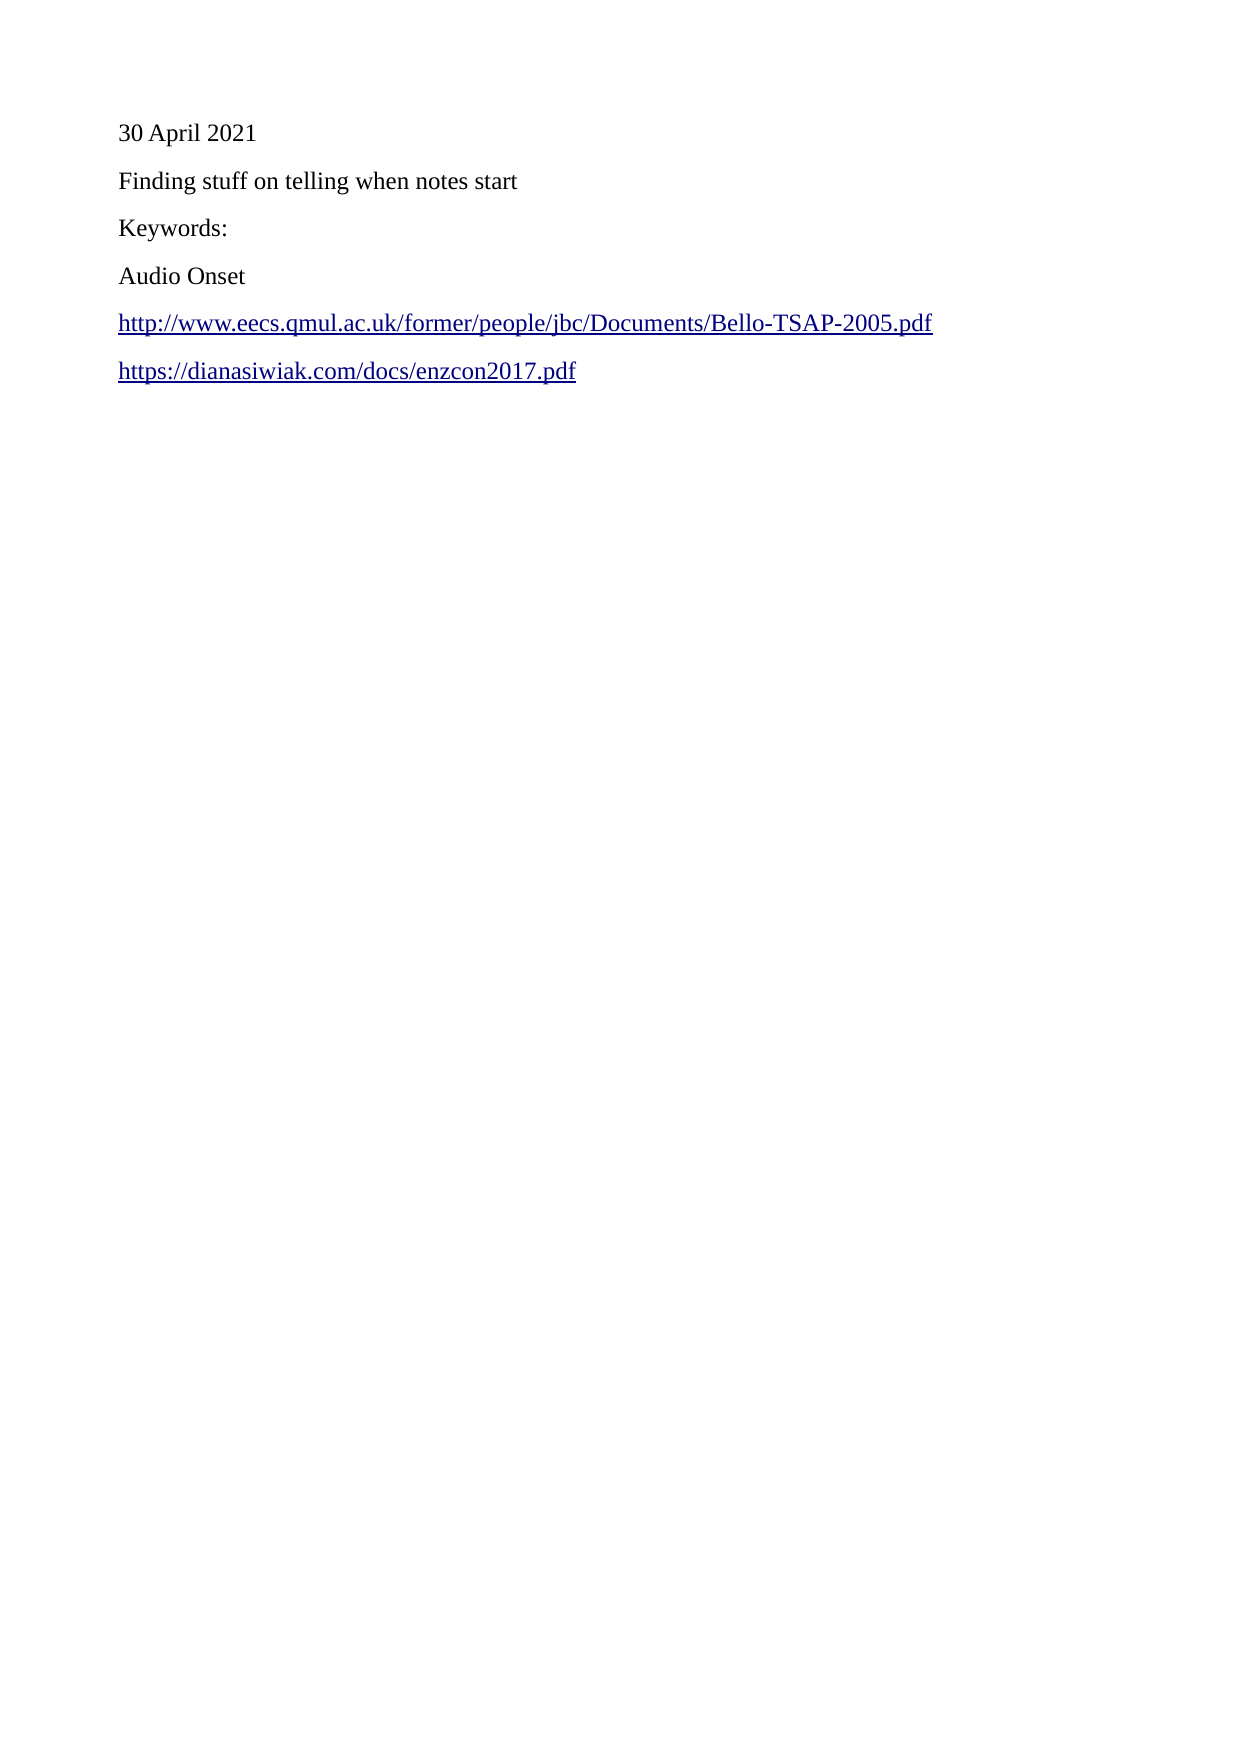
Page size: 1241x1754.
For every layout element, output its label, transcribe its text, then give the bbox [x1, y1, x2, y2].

text http://www.eecs.qmul.ac.uk/former/people/jbc/Documents/Bello-TSAP-2005.pdf [118, 308, 1122, 337]
text Audio Onset [118, 261, 1122, 290]
text https://dianasiwiak.com/docs/enzcon2017.pdf [118, 356, 1122, 385]
text Finding stuff on telling when notes start [118, 166, 1122, 194]
text 30 April 2021 [118, 118, 1122, 147]
text Keywords: [118, 213, 1122, 242]
